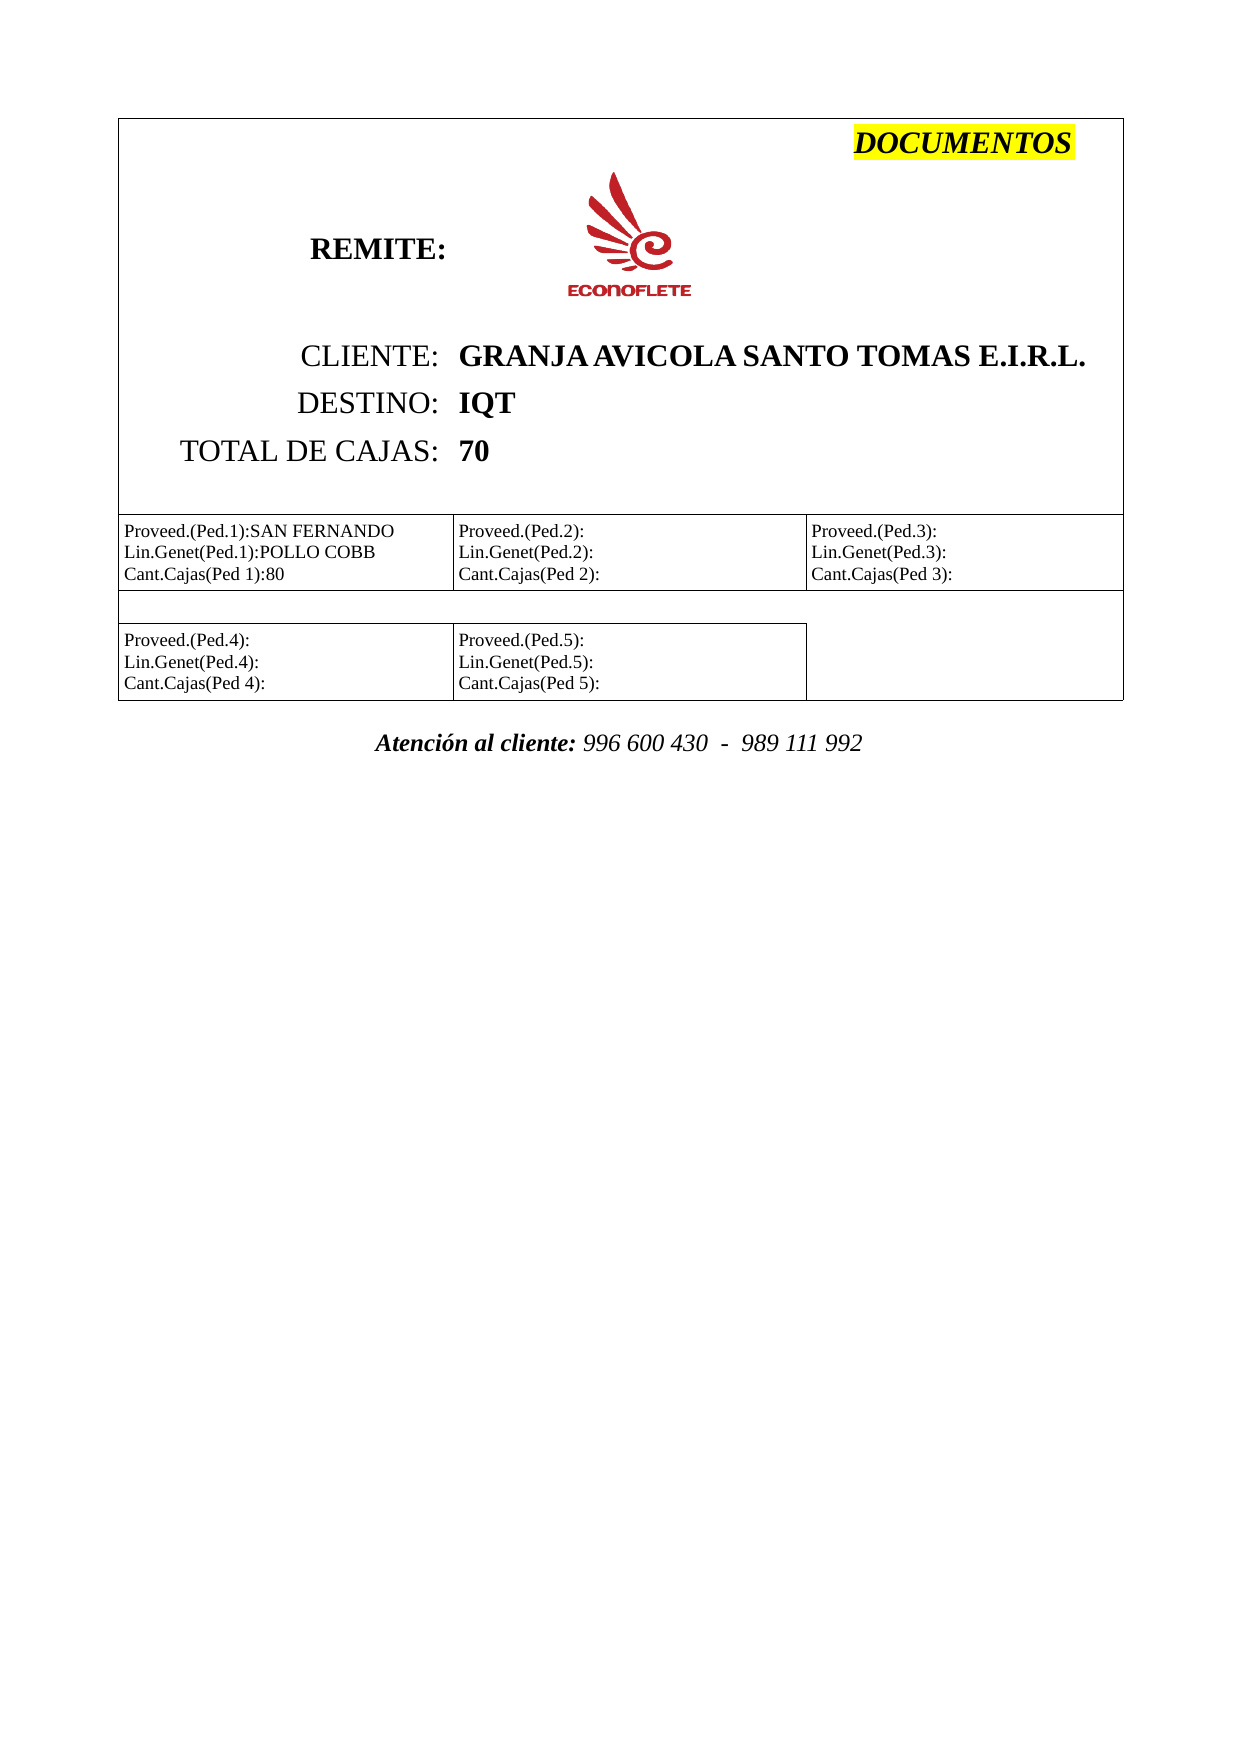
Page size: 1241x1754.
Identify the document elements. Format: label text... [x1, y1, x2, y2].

picture [552, 171, 707, 297]
table_cell DESTINO: [119, 379, 453, 426]
table_cell [806, 591, 1123, 623]
table_cell Proveed.(Ped.3): Lin.Genet(Ped.3): Cant.Cajas(Ped 3): [807, 515, 1123, 590]
table_cell Proveed.(Ped.5): Lin.Genet(Ped.5): Cant.Cajas(Ped 5): [454, 624, 806, 699]
table_cell IQT [453, 379, 806, 426]
table_header [453, 119, 806, 166]
table_cell Proveed.(Ped.1):SAN FERNANDO Lin.Genet(Ped.1):POLLO COBB Cant.Cajas(Ped 1):80 [119, 515, 453, 590]
table_cell 70 [453, 426, 1123, 474]
table_cell [119, 474, 453, 514]
table_cell TOTAL DE CAJAS: [119, 426, 453, 474]
table_cell [806, 379, 1123, 426]
table_cell CLIENTE: [119, 332, 453, 379]
table_cell [806, 166, 1123, 332]
table_cell Proveed.(Ped.4): Lin.Genet(Ped.4): Cant.Cajas(Ped 4): [119, 624, 453, 699]
table_header DOCUMENTOS [806, 119, 1123, 166]
table_cell GRANJA AVICOLA SANTO TOMAS E.I.R.L. [453, 332, 1123, 379]
table_cell Proveed.(Ped.2): Lin.Genet(Ped.2): Cant.Cajas(Ped 2): [454, 515, 806, 590]
table_cell [453, 591, 806, 623]
table_cell [806, 474, 1123, 514]
table_cell [453, 474, 806, 514]
table_cell [119, 591, 453, 623]
table_header [119, 119, 453, 166]
text Atención al cliente: 996 600 430 - 989 111 992 [118, 728, 1122, 757]
table_cell [453, 166, 806, 332]
table_cell REMITE: [119, 166, 453, 332]
table_cell [807, 623, 1123, 699]
